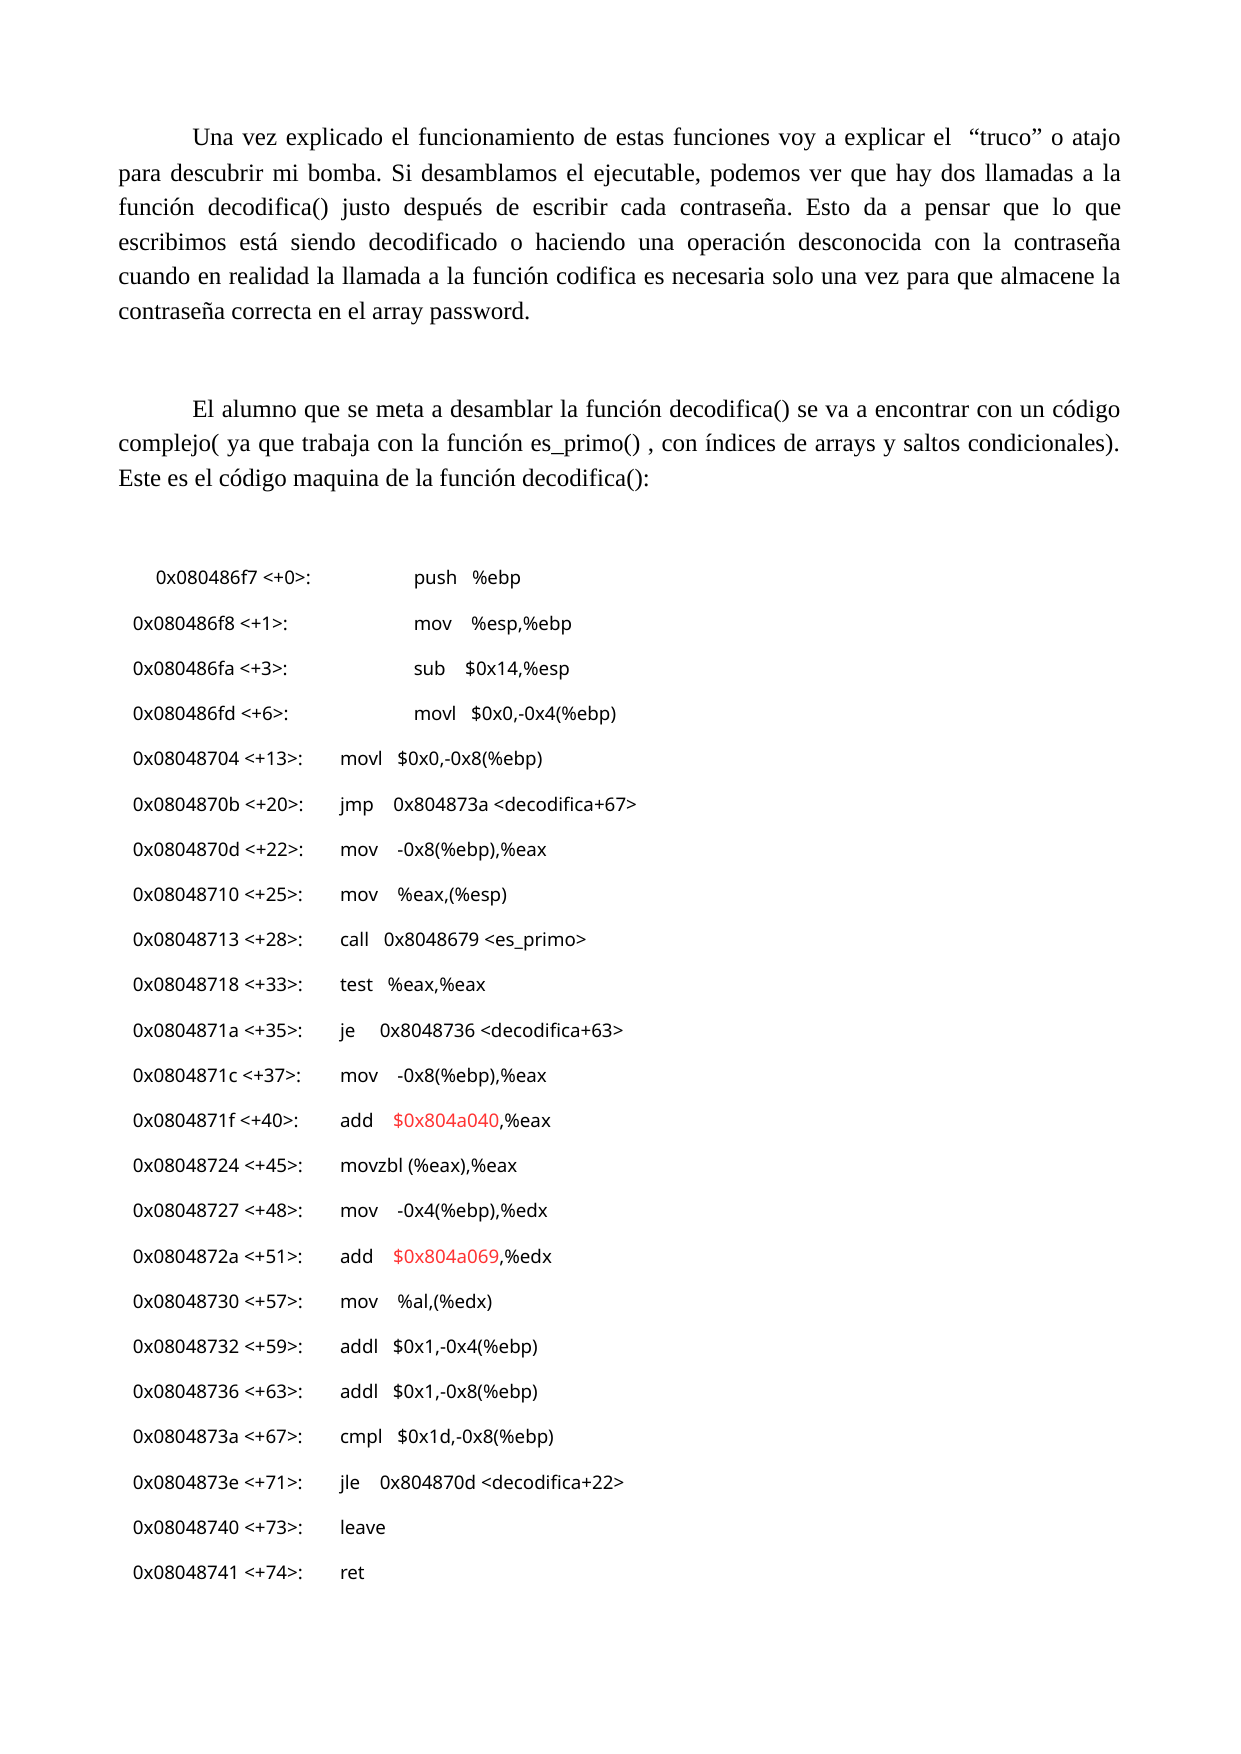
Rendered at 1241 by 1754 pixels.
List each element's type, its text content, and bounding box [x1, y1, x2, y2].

text 0x08048710 <+25>: mov %eax,(%esp) [118, 881, 1122, 907]
text 0x08048732 <+59>: addl $0x1,-0x4(%ebp) [118, 1333, 1122, 1359]
text 0x080486fd <+6>: movl $0x0,-0x4(%ebp) [118, 701, 1122, 726]
text 0x0804871f <+40>: add $0x804a040,%eax [118, 1107, 1122, 1133]
text 0x080486f8 <+1>: mov %esp,%ebp [118, 610, 1122, 636]
text 0x0804871a <+35>: je 0x8048736 <decodifica+63> [118, 1017, 1122, 1042]
text 0x080486f7 <+0>: push %ebp [118, 561, 1122, 590]
text 0x0804870b <+20>: jmp 0x804873a <decodifica+67> [118, 791, 1122, 816]
text El alumno que se meta a desamblar la función decodifica() se va a encontrar con un código complejo( ya que trabaja con la función es_primo() , con índices de arrays y saltos condicionales). Este es el código maquina de la función decodifica(): [118, 394, 1122, 492]
text 0x08048718 <+33>: test %eax,%eax [118, 972, 1122, 997]
text 0x08048724 <+45>: movzbl (%eax),%eax [118, 1153, 1122, 1178]
text Una vez explicado el funcionamiento de estas funciones voy a explicar el “truco” o atajo para descubrir mi bomba. Si desamblamos el ejecutable, podemos ver que hay dos llamadas a la función decodifica() justo después de escribir cada contraseña. Esto da a pensar que lo que escribimos está siendo decodificado o haciendo una operación desconocida con la contraseña cuando en realidad la llamada a la función codifica es necesaria solo una vez para que almacene la contraseña correcta en el array password. [118, 118, 1122, 324]
text 0x08048713 <+28>: call 0x8048679 <es_primo> [118, 927, 1122, 952]
text 0x0804872a <+51>: add $0x804a069,%edx [118, 1243, 1122, 1268]
text 0x08048736 <+63>: addl $0x1,-0x8(%ebp) [118, 1379, 1122, 1404]
text 0x08048727 <+48>: mov -0x4(%ebp),%edx [118, 1198, 1122, 1223]
text 0x08048730 <+57>: mov %al,(%edx) [118, 1288, 1122, 1314]
text 0x08048704 <+13>: movl $0x0,-0x8(%ebp) [118, 746, 1122, 771]
text 0x0804870d <+22>: mov -0x8(%ebp),%eax [118, 836, 1122, 862]
text 0x08048741 <+74>: ret [118, 1559, 1122, 1585]
text 0x080486fa <+3>: sub $0x14,%esp [118, 655, 1122, 681]
text 0x0804873e <+71>: jle 0x804870d <decodifica+22> [118, 1469, 1122, 1494]
text 0x08048740 <+73>: leave [118, 1514, 1122, 1540]
text 0x0804873a <+67>: cmpl $0x1d,-0x8(%ebp) [118, 1424, 1122, 1449]
text 0x0804871c <+37>: mov -0x8(%ebp),%eax [118, 1062, 1122, 1088]
